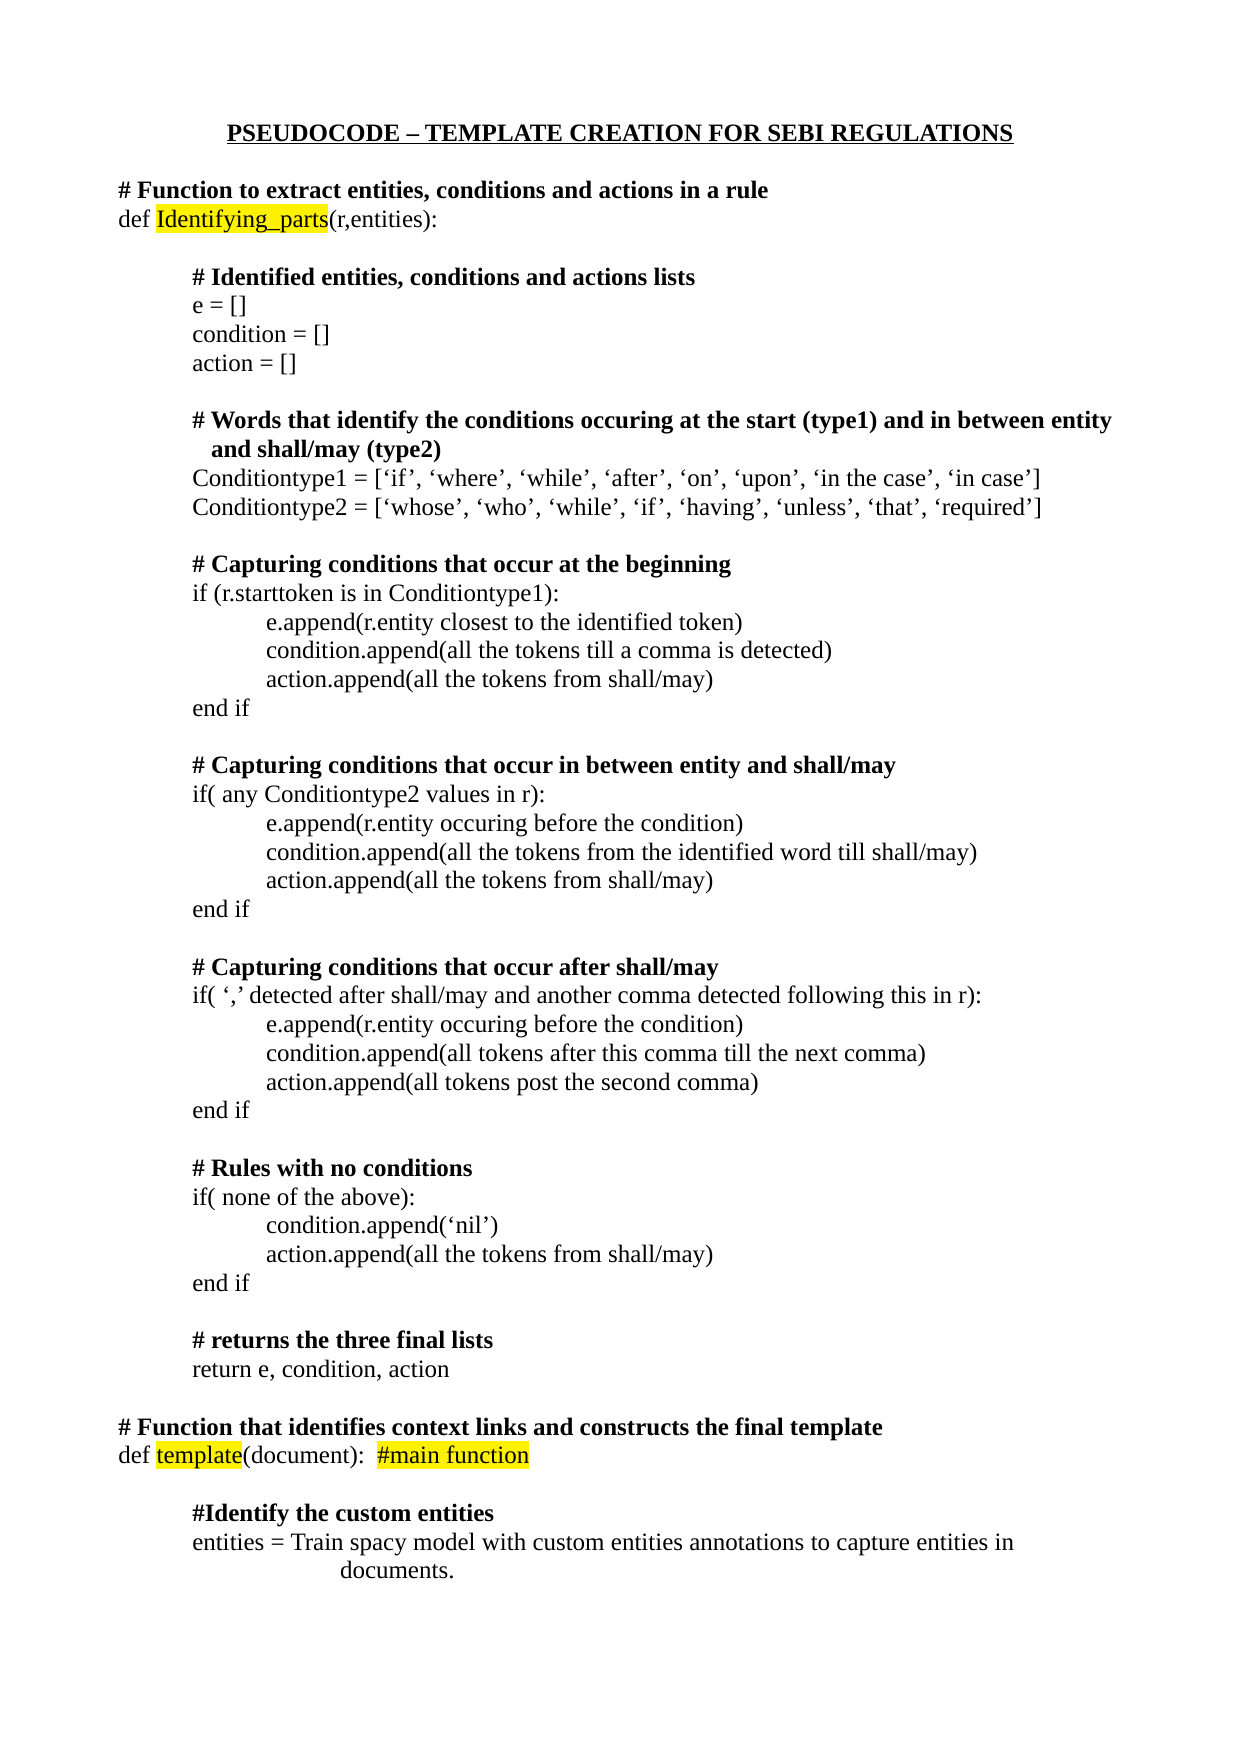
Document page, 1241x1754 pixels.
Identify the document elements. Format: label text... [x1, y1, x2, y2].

text e.append(r.entity occuring before the condition) [118, 808, 1122, 837]
text # Words that identify the conditions occuring at the start (type1) and in between entity and shall/may (type2) [118, 406, 1122, 463]
text Conditiontype1 = [‘if’, ‘where’, ‘while’, ‘after’, ‘on’, ‘upon’, ‘in the case’, ‘in case’] [118, 463, 1122, 492]
text if( any Conditiontype2 values in r): [118, 779, 1122, 808]
text if (r.starttoken is in Conditiontype1): [118, 578, 1122, 607]
text # Capturing conditions that occur at the beginning [118, 549, 1122, 578]
text e.append(r.entity occuring before the condition) [118, 1009, 1122, 1038]
text condition.append(all the tokens till a comma is detected) [118, 636, 1122, 664]
text if( none of the above): [118, 1182, 1122, 1211]
text e = [] [118, 291, 1122, 319]
text # Capturing conditions that occur after shall/may [118, 952, 1122, 981]
text # Capturing conditions that occur in between entity and shall/may [118, 751, 1122, 779]
text end if [118, 1268, 1122, 1297]
text end if [118, 693, 1122, 722]
text condition = [] [118, 319, 1122, 348]
text # returns the three final lists [118, 1326, 1122, 1354]
text condition.append(all the tokens from the identified word till shall/may) [118, 837, 1122, 866]
text def Identifying_parts(r,entities): [118, 204, 1122, 233]
text # Function that identifies context links and constructs the final template [118, 1412, 1122, 1441]
text entities = Train spacy model with custom entities annotations to capture entities in documents. [118, 1527, 1122, 1584]
text e.append(r.entity closest to the identified token) [118, 607, 1122, 636]
text # Identified entities, conditions and actions lists [118, 262, 1122, 291]
text action.append(all the tokens from shall/may) [118, 664, 1122, 693]
text # Function to extract entities, conditions and actions in a rule [118, 176, 1122, 204]
text action.append(all tokens post the second comma) [118, 1067, 1122, 1096]
text end if [118, 1096, 1122, 1124]
text condition.append(‘nil’) [118, 1211, 1122, 1239]
text Conditiontype2 = [‘whose’, ‘who’, ‘while’, ‘if’, ‘having’, ‘unless’, ‘that’, ‘required’] [118, 492, 1122, 521]
text end if [118, 894, 1122, 923]
text if( ‘,’ detected after shall/may and another comma detected following this in r): [118, 981, 1122, 1009]
text action.append(all the tokens from shall/may) [118, 866, 1122, 894]
text # Rules with no conditions [118, 1153, 1122, 1182]
text action.append(all the tokens from shall/may) [118, 1239, 1122, 1268]
text condition.append(all tokens after this comma till the next comma) [118, 1038, 1122, 1067]
text def template(document): #main function [118, 1441, 1122, 1469]
text return e, condition, action [118, 1354, 1122, 1383]
text PSEUDOCODE – TEMPLATE CREATION FOR SEBI REGULATIONS [118, 118, 1122, 147]
text #Identify the custom entities [118, 1498, 1122, 1527]
text action = [] [118, 348, 1122, 377]
